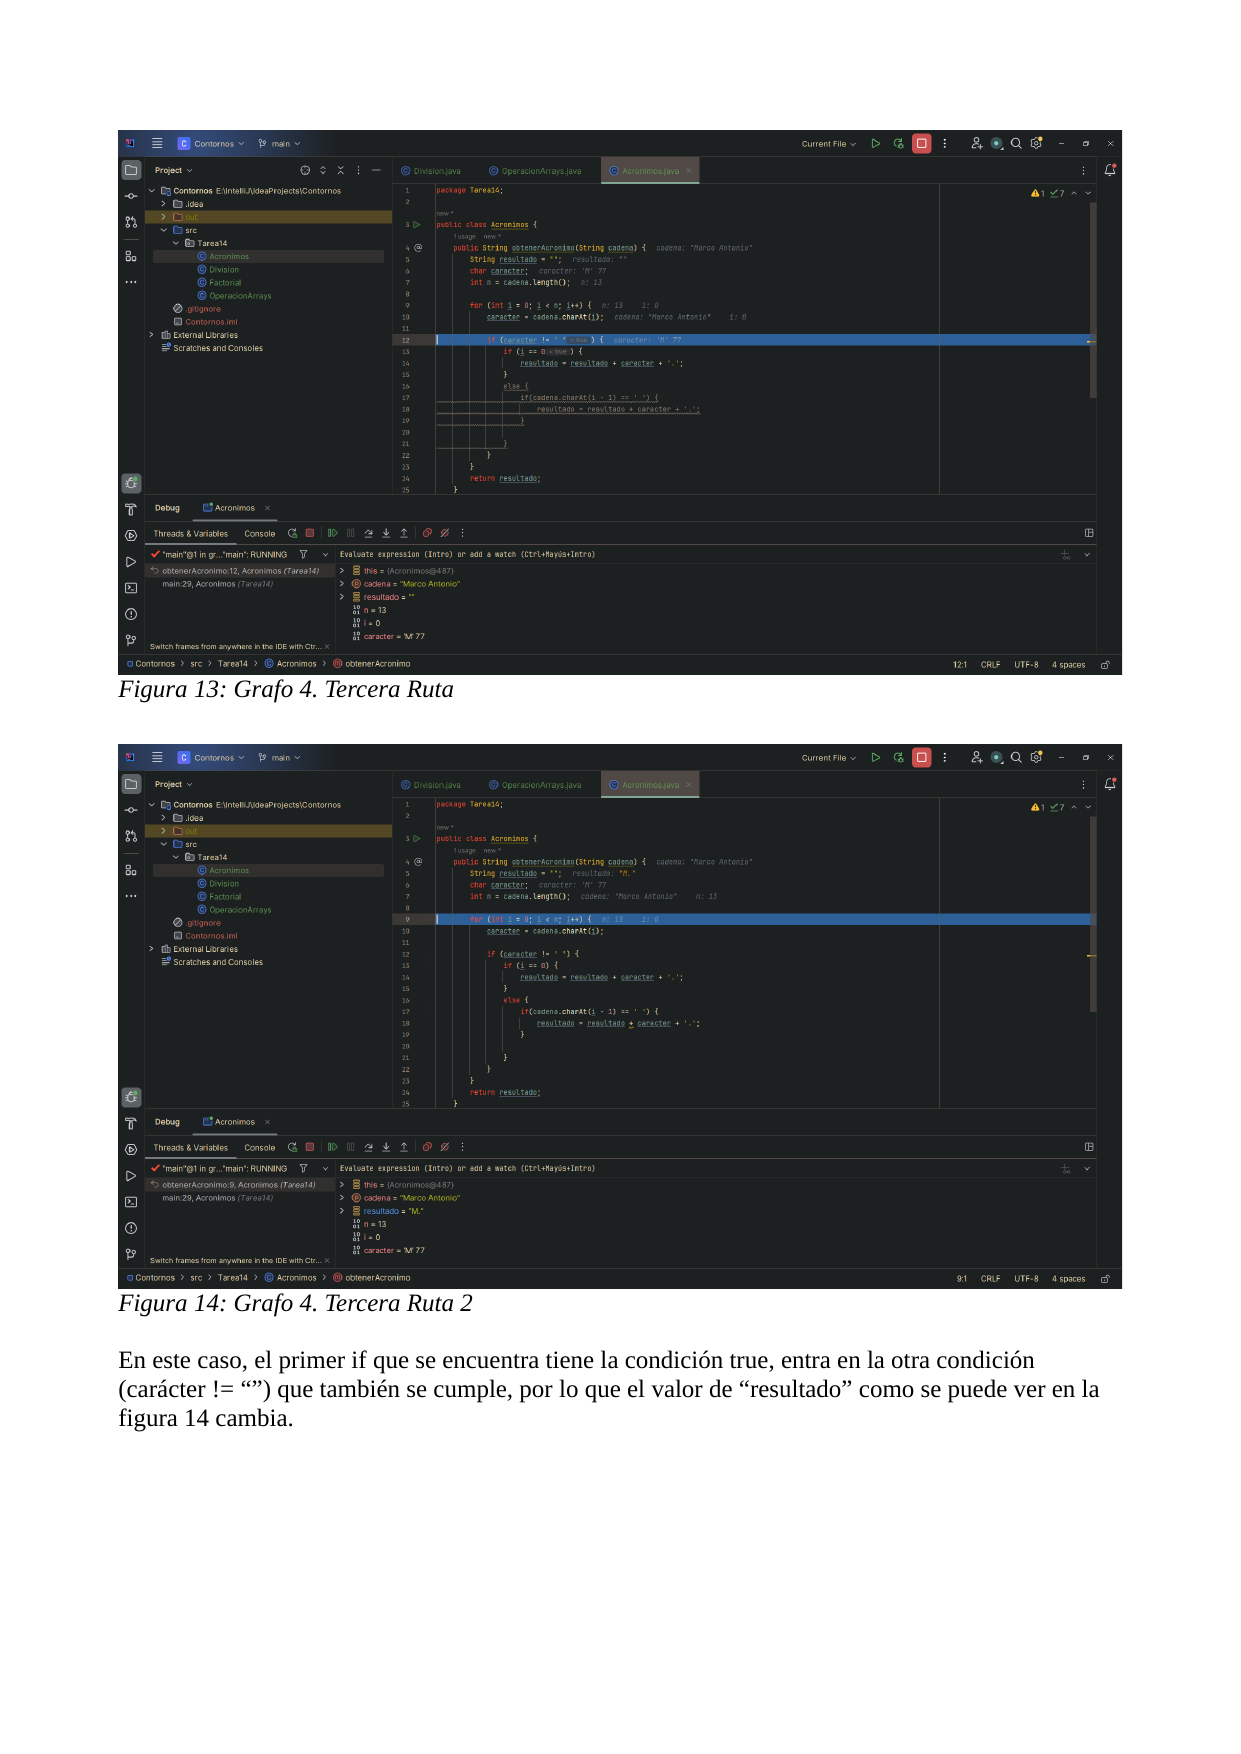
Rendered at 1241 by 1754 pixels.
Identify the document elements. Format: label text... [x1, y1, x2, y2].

picture [118, 744, 1123, 1289]
text En este caso, el primer if que se encuentra tiene la condición true, entra en la otra condición (carácter != “”) que también se cumple, por lo que el valor de “resultado” como se puede ver en la figura 14 cambia. [118, 1346, 1122, 1432]
picture [118, 130, 1123, 675]
text Figura 14: Grafo 4. Tercera Ruta 2 [118, 1289, 1122, 1317]
text Figura 13: Grafo 4. Tercera Ruta [118, 675, 1122, 703]
